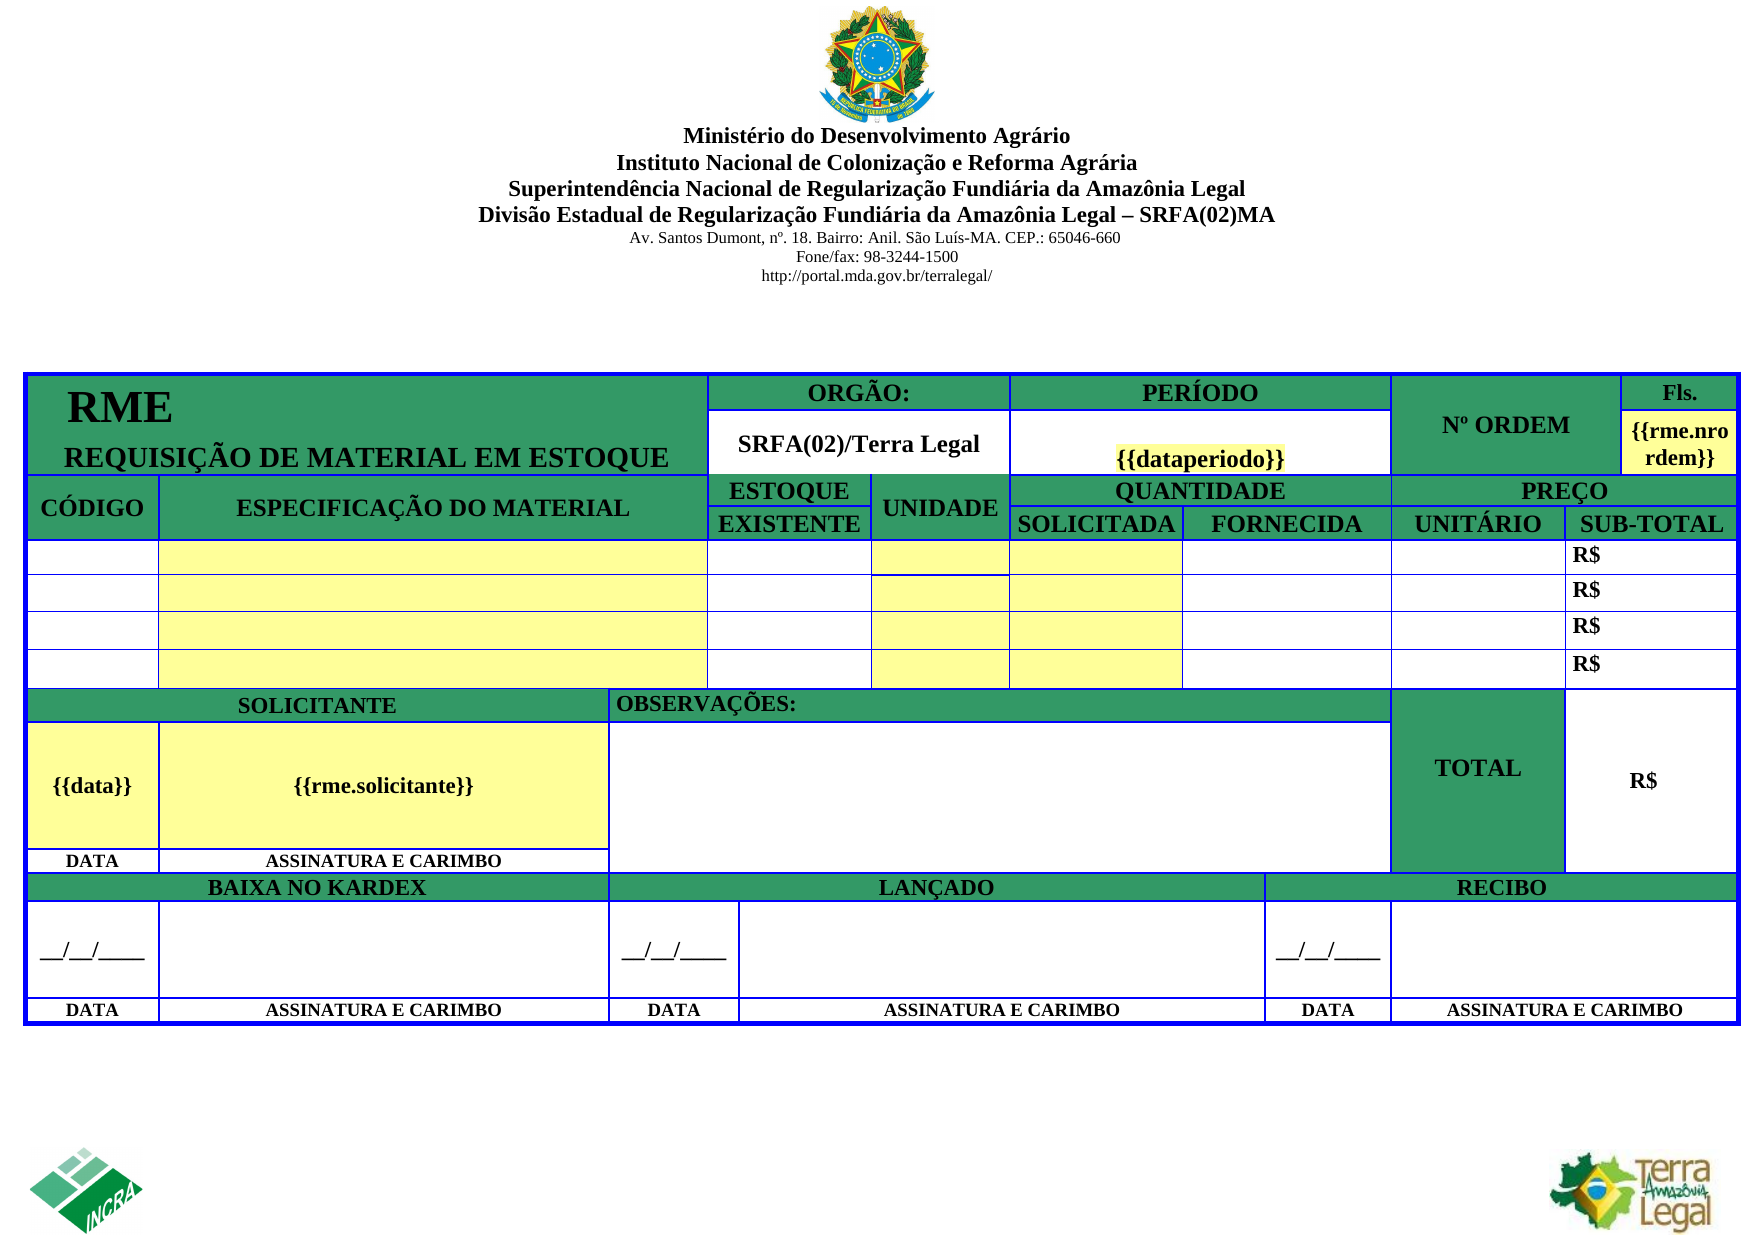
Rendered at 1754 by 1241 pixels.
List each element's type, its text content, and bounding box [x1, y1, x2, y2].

table_cell [1183, 612, 1391, 649]
table_cell FORNECIDA [1184, 507, 1391, 539]
table_cell [1392, 650, 1565, 688]
table_cell DATA [28, 850, 158, 872]
table_cell UNIDADE [872, 474, 1009, 539]
table_cell [708, 541, 871, 574]
table_cell [28, 612, 158, 649]
table_cell SRFA(02)/Terra Legal [709, 411, 1009, 474]
table_cell PREÇO [1392, 476, 1736, 505]
table_cell SOLICITANTE [28, 689, 608, 721]
table_header PERÍODO [1011, 376, 1390, 409]
table_cell ASSINATURA E CARIMBO [740, 999, 1264, 1021]
table_cell [1010, 650, 1182, 688]
table_header RME [28, 376, 707, 435]
table_cell [1183, 541, 1391, 574]
table_cell [28, 575, 158, 611]
table_cell [160, 902, 608, 997]
table_cell [708, 612, 871, 649]
table_cell ESTOQUE [709, 474, 870, 505]
picture [29, 1147, 143, 1235]
table_cell [1010, 575, 1182, 611]
table_cell [159, 575, 707, 611]
table_cell [159, 650, 707, 688]
table_cell [740, 902, 1264, 997]
table_cell [1392, 902, 1736, 997]
table_cell {{rme.solicitante}} [160, 723, 608, 848]
table_cell ASSINATURA E CARIMBO [160, 850, 608, 872]
table_cell __/__/____ [610, 902, 738, 997]
table_cell [708, 575, 871, 611]
table_cell {{rme.nrordem}} [1622, 411, 1736, 474]
table_cell __/__/____ [1266, 902, 1390, 997]
table_header Nº ORDEM [1392, 376, 1620, 474]
table_cell LANÇADO [610, 874, 1264, 900]
table_cell [159, 541, 707, 574]
table_cell [159, 612, 707, 649]
table_cell R$ [1566, 690, 1736, 872]
picture [1549, 1149, 1721, 1235]
table_cell [872, 576, 1009, 611]
table_cell [28, 541, 158, 574]
table_cell DATA [28, 999, 158, 1021]
table_cell [1392, 575, 1565, 611]
table_cell {{dataperiodo}} [1011, 411, 1390, 474]
table_cell REQUISIÇÃO DE MATERIAL EM ESTOQUE [28, 435, 707, 474]
table_cell ASSINATURA E CARIMBO [160, 999, 608, 1021]
table_cell [708, 650, 871, 688]
table_cell ESPECIFICAÇÃO DO MATERIAL [160, 476, 707, 539]
table_cell CÓDIGO [28, 476, 158, 539]
table_cell R$ [1566, 541, 1736, 574]
table_cell [1392, 612, 1565, 649]
table_cell QUANTIDADE [1011, 476, 1391, 505]
table_cell R$ [1566, 575, 1736, 611]
table_cell DATA [610, 999, 738, 1021]
table_cell [872, 612, 1009, 649]
table_cell EXISTENTE [709, 507, 870, 539]
table_cell RECIBO [1266, 874, 1736, 900]
picture [819, 6, 935, 123]
table_cell [1183, 575, 1391, 611]
table_cell R$ [1566, 650, 1736, 688]
table_cell {{data}} [28, 723, 158, 848]
table_cell UNITÁRIO [1392, 507, 1564, 539]
table_cell [28, 650, 158, 688]
table_cell __/__/____ [28, 902, 158, 997]
table_cell [1010, 541, 1182, 574]
table_cell [872, 541, 1009, 574]
table_cell BAIXA NO KARDEX [28, 874, 608, 900]
table_cell [872, 650, 1009, 688]
table_cell [1392, 541, 1565, 574]
table_header ORGÃO: [709, 376, 1009, 409]
table_cell DATA [1266, 999, 1390, 1021]
table_cell SOLICITADA [1011, 507, 1182, 539]
table_header Fls. [1622, 376, 1736, 409]
table_cell [1183, 650, 1391, 688]
table_cell [610, 723, 1390, 872]
table_cell ASSINATURA E CARIMBO [1392, 999, 1736, 1021]
table_cell OBSERVAÇÕES: [610, 690, 1390, 721]
table_cell [1010, 612, 1182, 649]
table_cell R$ [1566, 612, 1736, 649]
table_cell TOTAL [1392, 690, 1564, 872]
table_cell SUB-TOTAL [1566, 507, 1736, 539]
